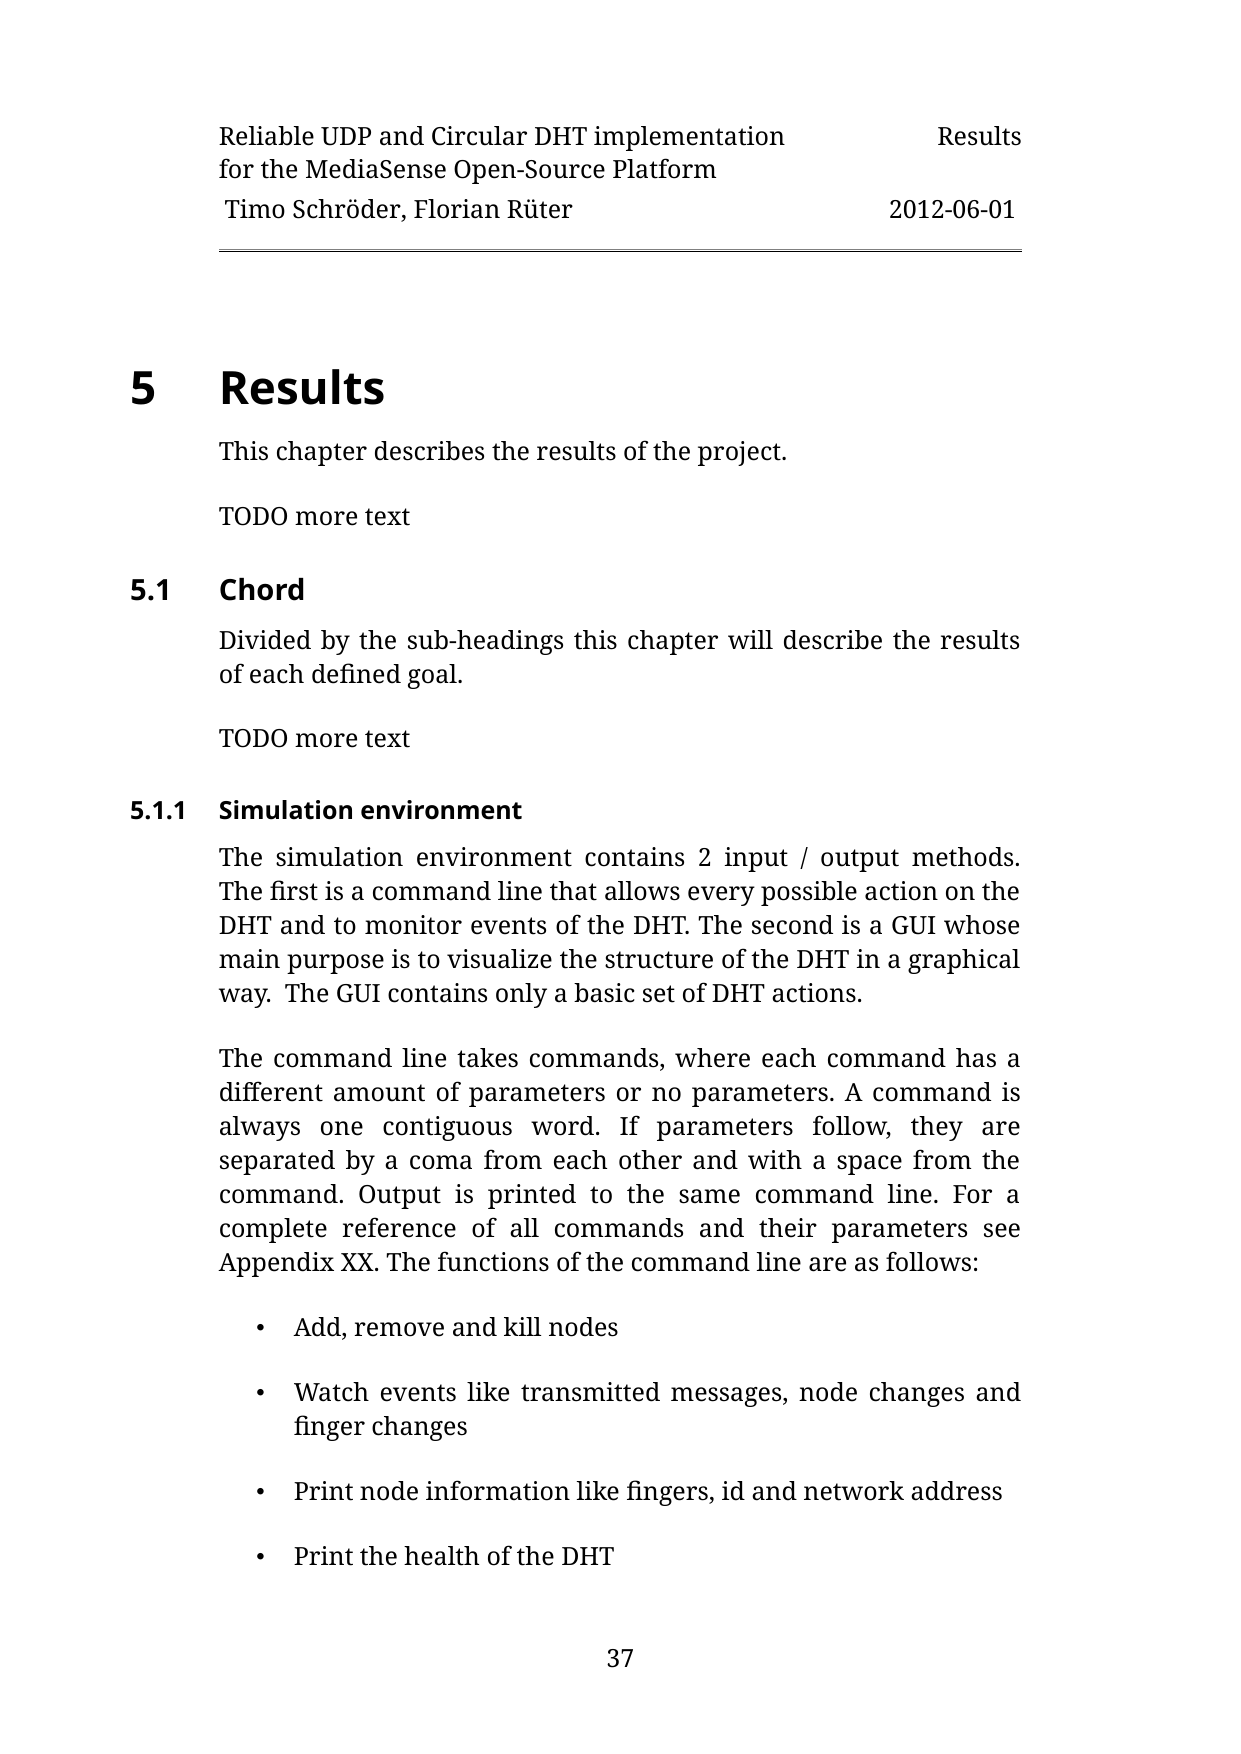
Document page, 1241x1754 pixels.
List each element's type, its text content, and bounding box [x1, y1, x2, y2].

list Watch events like transmitted messages, node changes and finger changes [256, 1374, 1022, 1443]
text Divided by the sub-headings this chapter will describe the results of each defined goal. [218, 622, 1022, 690]
text This chapter describes the results of the project. [218, 433, 1022, 468]
list Print node information like fingers, id and network address [256, 1473, 1022, 1507]
text TODO more text [218, 721, 1022, 755]
text The simulation environment contains 2 input / output methods. The first is a command line that allows every possible action on the DHT and to monitor events of the DHT. The second is a GUI whose main purpose is to visualize the structure of the DHT in a graphical way. The GUI contains only a basic set of DHT actions. [218, 839, 1022, 1010]
subtitle Simulation environment [130, 792, 1022, 826]
text The command line takes commands, where each command has a different amount of parameters or no parameters. A command is always one contiguous word. If parameters follow, they are separated by a coma from each other and with a space from the command. Output is printed to the same command line. For a complete reference of all commands and their parameters see Appendix XX. The functions of the command line are as follows: [218, 1041, 1022, 1279]
subtitle Results [130, 356, 1022, 418]
text TODO more text [218, 498, 1022, 532]
list Print the health of the DHT [256, 1538, 1022, 1572]
list Add, remove and kill nodes [256, 1310, 1022, 1344]
subtitle Chord [130, 569, 1022, 609]
